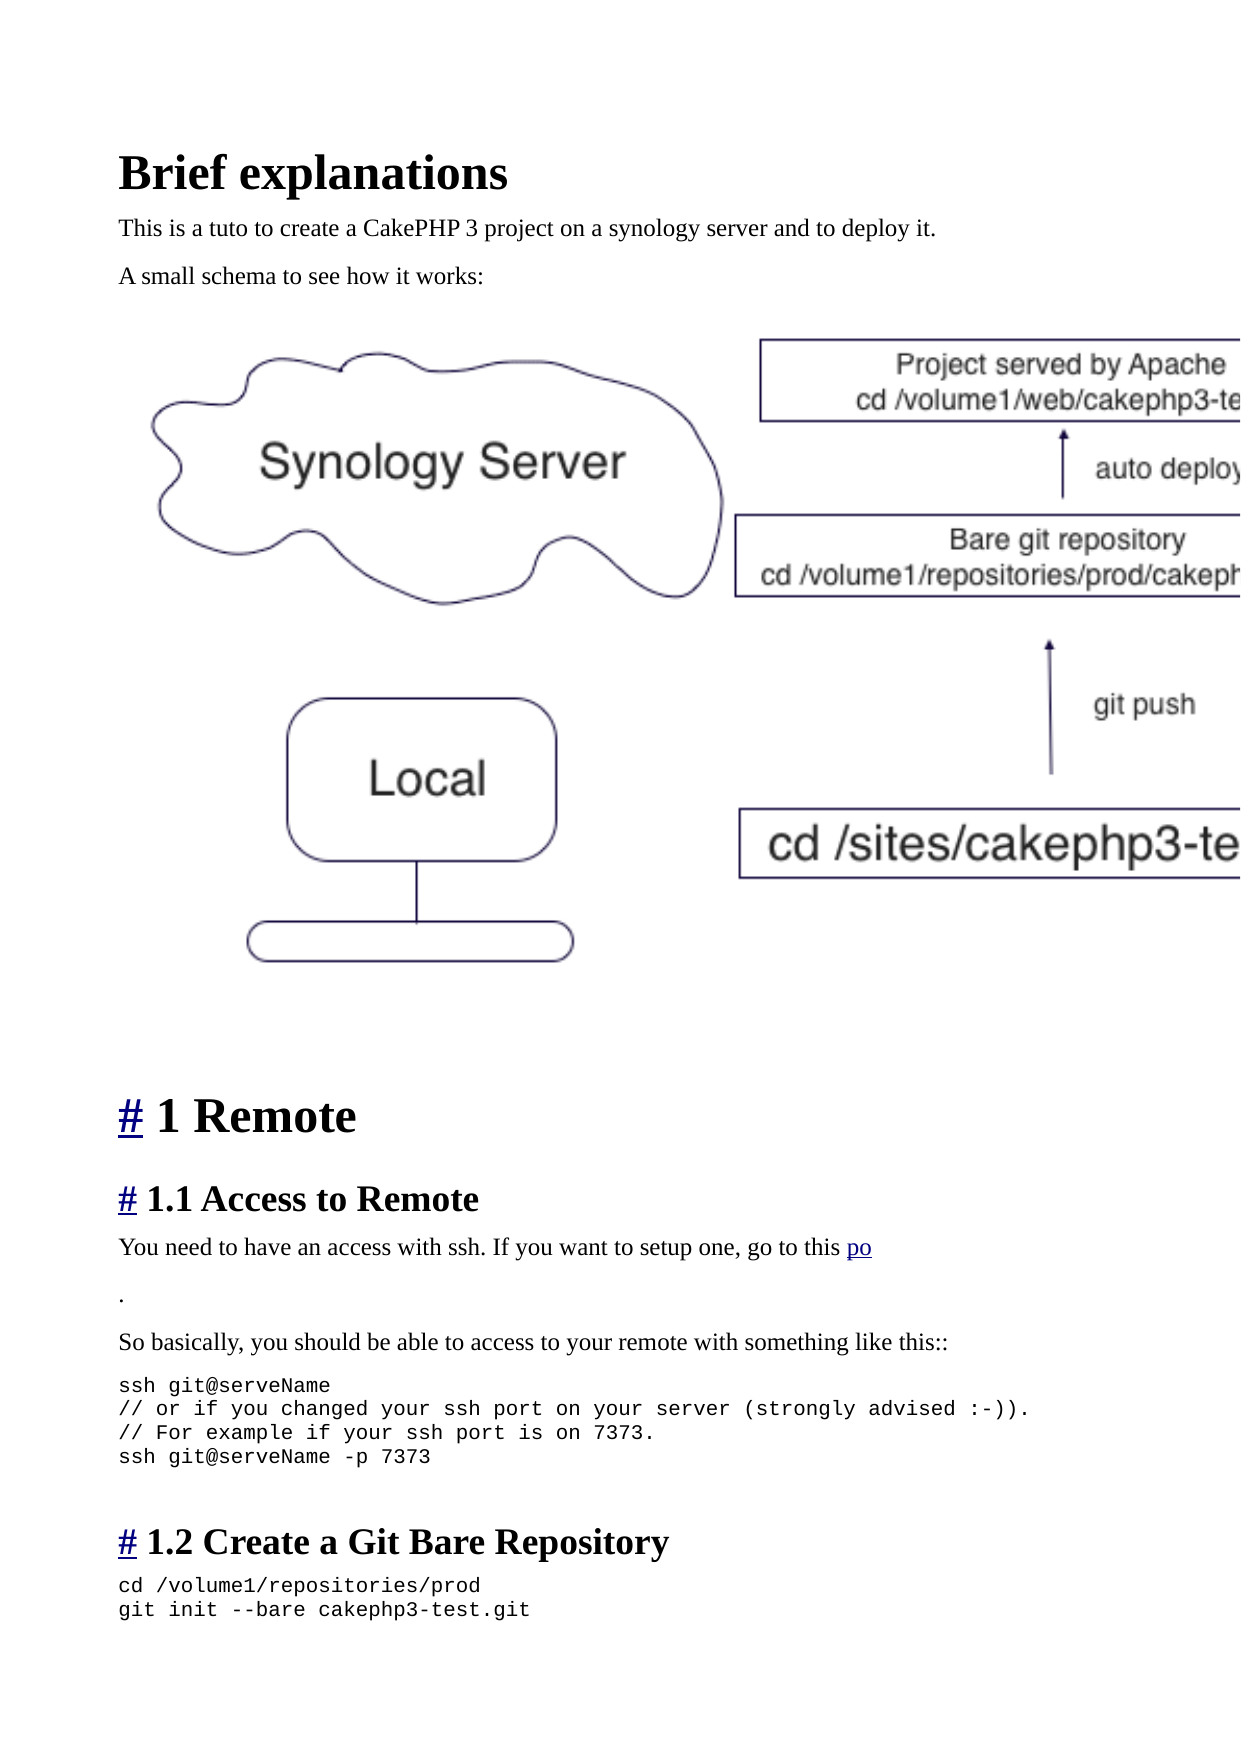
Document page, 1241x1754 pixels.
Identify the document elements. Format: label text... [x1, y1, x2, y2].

subtitle # 1.1 Access to Remote [118, 1176, 1122, 1219]
text A small schema to see how it works: [118, 261, 1122, 289]
text You need to have an access with ssh. If you want to setup one, go to this po [118, 1232, 1122, 1261]
subtitle # 1 Remote [118, 1085, 1122, 1143]
text . [118, 1279, 1122, 1308]
text This is a tuto to create a CakePHP 3 project on a synology server and to deploy it. [118, 213, 1122, 242]
text ssh git@serveName -p 7373 [118, 1446, 1122, 1469]
picture [118, 308, 1241, 1042]
text git init --bare cakephp3-test.git [118, 1599, 1122, 1622]
text cd /volume1/repositories/prod [118, 1575, 1122, 1599]
text ssh git@serveName [118, 1375, 1122, 1398]
subtitle # 1.2 Create a Git Bare Repository [118, 1519, 1122, 1563]
subtitle Brief explanations [118, 143, 1122, 201]
text So basically, you should be able to access to your remote with something like this:: [118, 1327, 1122, 1356]
text // For example if your ssh port is on 7373. [118, 1422, 1122, 1446]
text // or if you changed your ssh port on your server (strongly advised :-)). [118, 1398, 1122, 1422]
